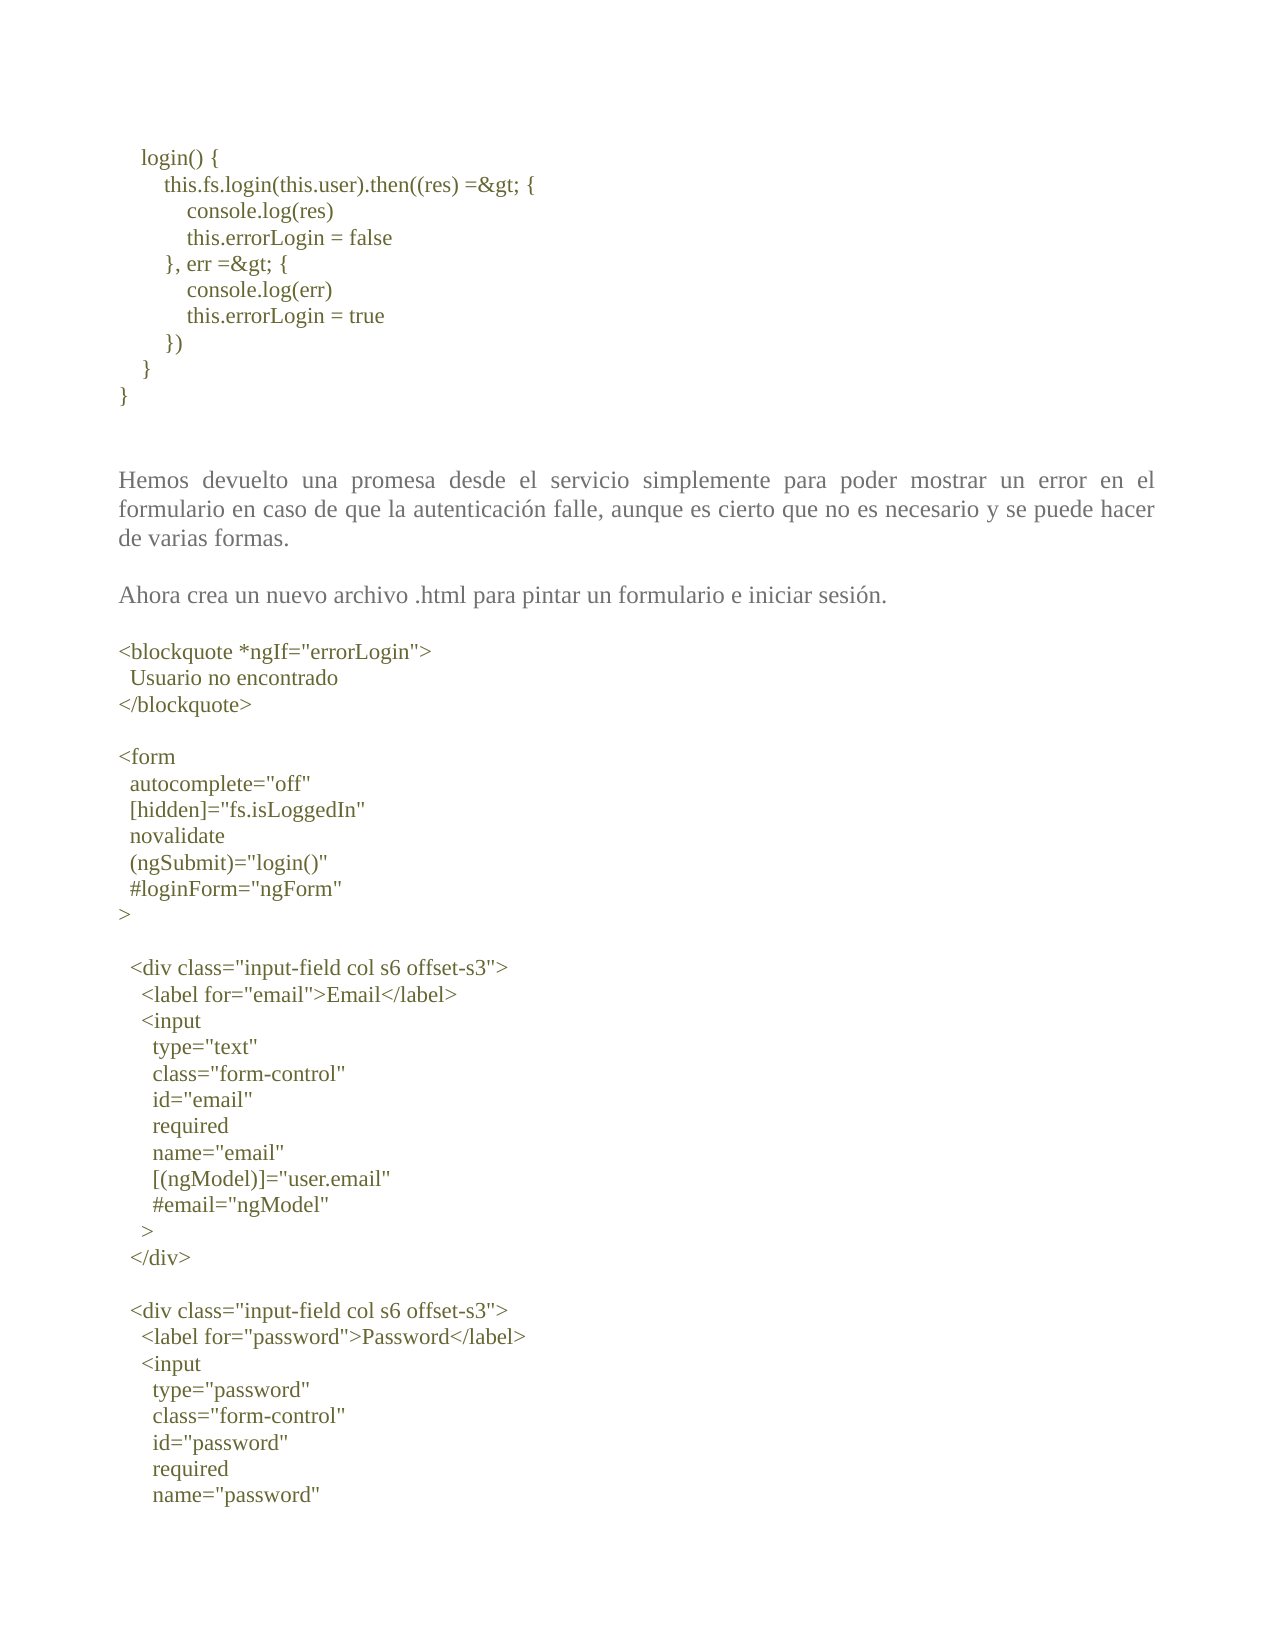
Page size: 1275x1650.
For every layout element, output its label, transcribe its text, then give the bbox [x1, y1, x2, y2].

text <div class="input-field col s6 offset-s3"> [118, 954, 1157, 981]
text } [118, 355, 1157, 382]
text name="password" [118, 1481, 1157, 1508]
text novalidate [118, 822, 1157, 849]
text </div> [118, 1244, 1157, 1271]
text autocomplete="off" [118, 770, 1157, 796]
text type="text" [118, 1033, 1157, 1060]
text class="form-control" [118, 1060, 1157, 1086]
text #loginForm="ngForm" [118, 875, 1157, 902]
text <div class="input-field col s6 offset-s3"> [118, 1297, 1157, 1323]
text console.log(err) [118, 276, 1157, 303]
text <input [118, 1349, 1157, 1376]
text Ahora crea un nuevo archivo .html para pintar un formulario e iniciar sesión. [118, 552, 1157, 609]
text [hidden]="fs.isLoggedIn" [118, 796, 1157, 822]
text (ngSubmit)="login()" [118, 849, 1157, 875]
text this.errorLogin = true [118, 303, 1157, 329]
text required [118, 1455, 1157, 1481]
text #email="ngModel" [118, 1191, 1157, 1218]
text <input [118, 1007, 1157, 1033]
text Hemos devuelto una promesa desde el servicio simplemente para poder mostrar un error en el formulario en caso de que la autenticación falle, aunque es cierto que no es necesario y se puede hacer de varias formas. [118, 466, 1157, 552]
text > [118, 902, 1157, 928]
text } [118, 382, 1157, 408]
text <label for="email">Email</label> [118, 981, 1157, 1007]
text <form [118, 743, 1157, 770]
text <blockquote *ngIf="errorLogin"> [118, 638, 1157, 664]
text }) [118, 329, 1157, 355]
text id="password" [118, 1429, 1157, 1455]
text </blockquote> [118, 691, 1157, 717]
text type="password" [118, 1376, 1157, 1402]
text class="form-control" [118, 1402, 1157, 1429]
text this.fs.login(this.user).then((res) =&gt; { [118, 171, 1157, 197]
text > [118, 1218, 1157, 1244]
text <label for="password">Password</label> [118, 1323, 1157, 1349]
text }, err =&gt; { [118, 250, 1157, 276]
text login() { [118, 144, 1157, 171]
text Usuario no encontrado [118, 664, 1157, 691]
text console.log(res) [118, 197, 1157, 223]
text [(ngModel)]="user.email" [118, 1165, 1157, 1191]
text name="email" [118, 1139, 1157, 1165]
text required [118, 1112, 1157, 1139]
text id="email" [118, 1086, 1157, 1112]
text this.errorLogin = false [118, 223, 1157, 250]
